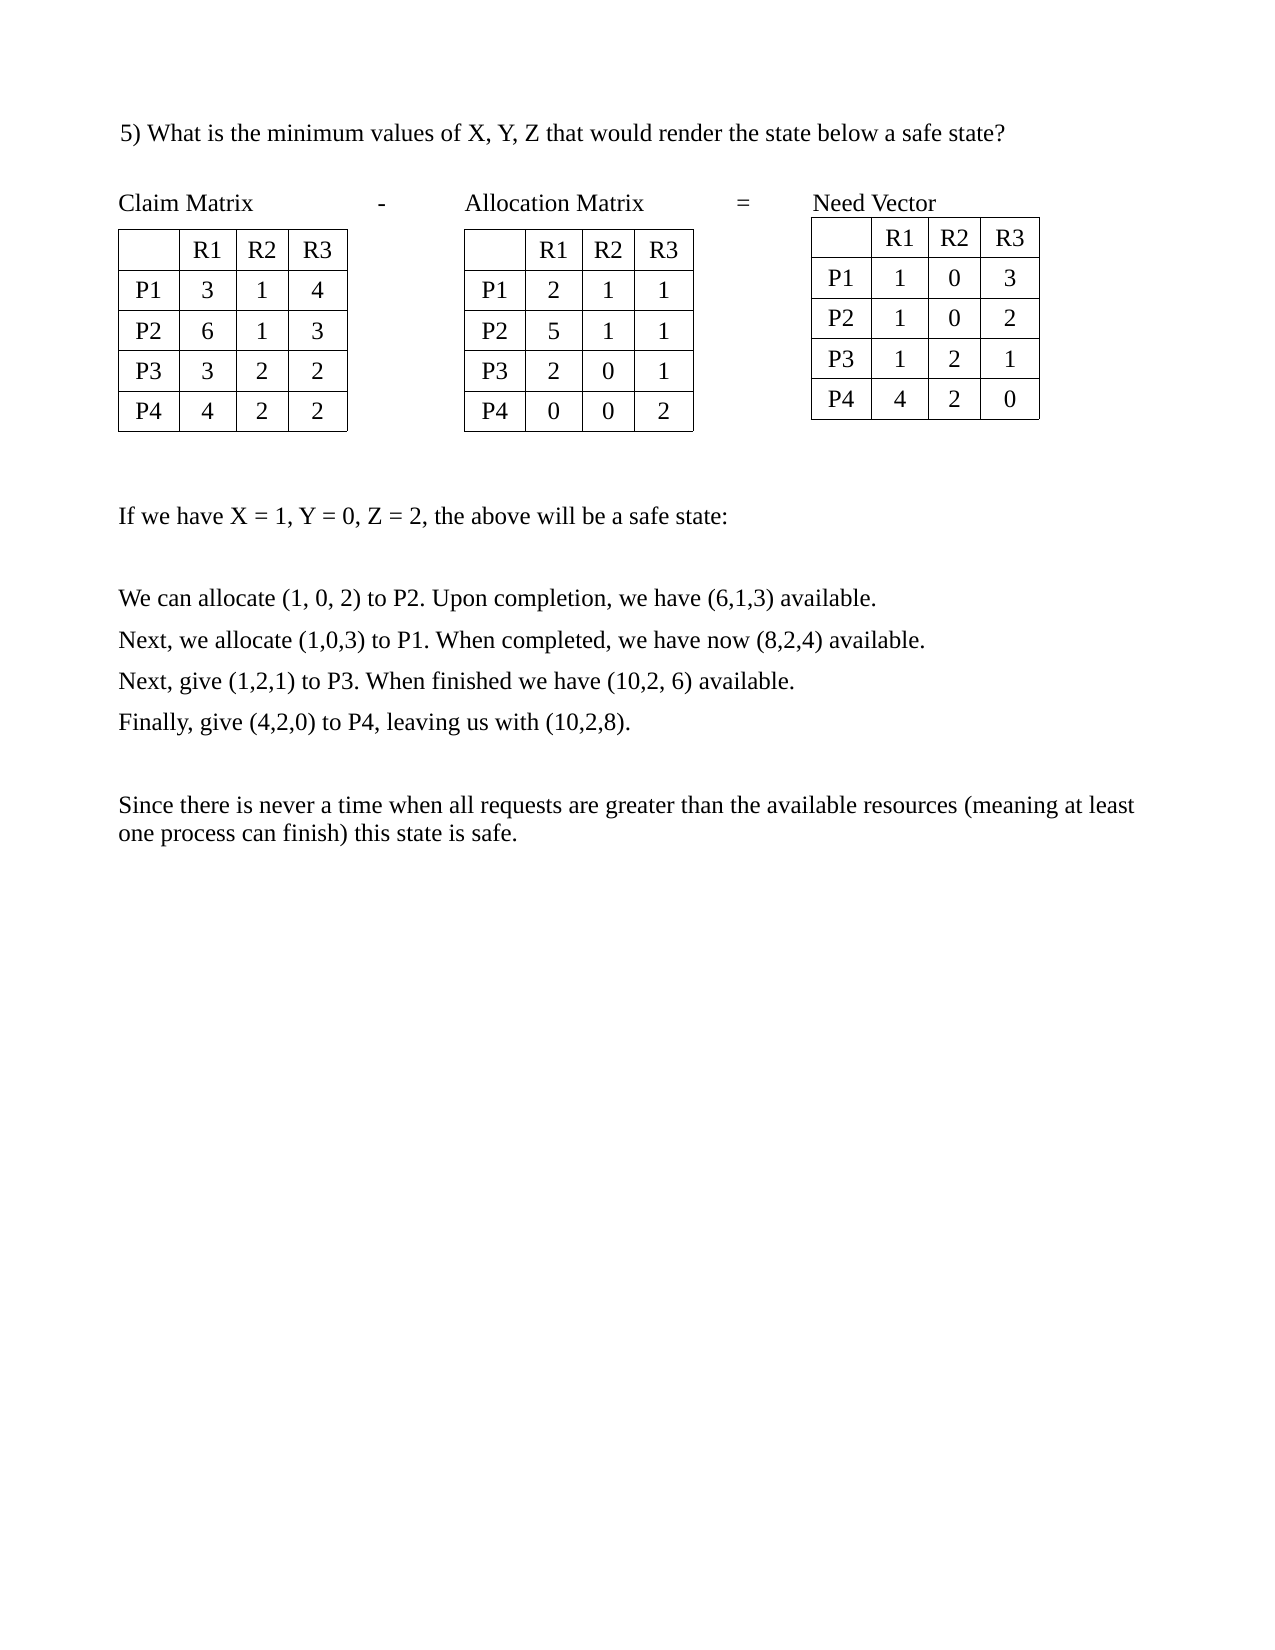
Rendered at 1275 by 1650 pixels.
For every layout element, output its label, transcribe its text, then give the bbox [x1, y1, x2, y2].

table_cell 5 [526, 311, 582, 350]
text 5) What is the minimum values of X, Y, Z that would render the state below a safe state? [120, 118, 1157, 147]
table_cell 2 [289, 392, 347, 431]
table_header R3 [981, 218, 1039, 257]
table_cell 3 [289, 311, 347, 350]
table_cell 1 [237, 311, 288, 350]
table_cell 2 [981, 299, 1039, 338]
table_header R2 [583, 230, 634, 270]
table_cell 1 [635, 311, 693, 350]
table_cell 2 [526, 351, 582, 391]
table_cell 3 [180, 351, 236, 391]
table_cell P4 [465, 392, 525, 431]
table_header R2 [237, 230, 288, 270]
table_cell P2 [119, 311, 179, 350]
table_cell P4 [812, 379, 871, 418]
table_cell 1 [635, 271, 693, 310]
table_cell 1 [237, 271, 288, 310]
table_cell P2 [812, 299, 871, 338]
table_header R3 [635, 230, 693, 270]
table_cell 4 [872, 379, 928, 418]
table_cell 1 [872, 299, 928, 338]
table_cell 2 [929, 339, 980, 378]
table_cell 0 [583, 392, 634, 431]
table_cell P2 [465, 311, 525, 350]
text Next, we allocate (1,0,3) to P1. When completed, we have now (8,2,4) available. [118, 625, 1157, 653]
table_cell 1 [635, 351, 693, 391]
table_cell 2 [289, 351, 347, 391]
table_cell P3 [812, 339, 871, 378]
table_cell 0 [526, 392, 582, 431]
table_cell 1 [981, 339, 1039, 378]
table_cell 0 [929, 299, 980, 338]
table_cell 1 [583, 271, 634, 310]
text Since there is never a time when all requests are greater than the available resources (meaning at least one process can finish) this state is safe. [118, 790, 1157, 847]
table_cell 1 [872, 339, 928, 378]
text If we have X = 1, Y = 0, Z = 2, the above will be a safe state: [118, 501, 1157, 530]
table_header [812, 218, 871, 257]
text Next, give (1,2,1) to P3. When finished we have (10,2, 6) available. [118, 666, 1157, 695]
table_cell P1 [465, 271, 525, 310]
table_cell 4 [289, 271, 347, 310]
table_cell 0 [929, 258, 980, 297]
table_cell 4 [180, 392, 236, 431]
table_cell P4 [119, 392, 179, 431]
table_cell 0 [981, 379, 1039, 418]
table_header [119, 230, 179, 270]
table_header R1 [526, 230, 582, 270]
table_cell P1 [119, 271, 179, 310]
text Need Vector [812, 188, 1157, 217]
table_header R3 [289, 230, 347, 270]
table_cell 6 [180, 311, 236, 350]
table_cell P3 [119, 351, 179, 391]
table_cell 2 [635, 392, 693, 431]
table_cell 3 [981, 258, 1039, 297]
table_cell P1 [812, 258, 871, 297]
table_header [465, 230, 525, 270]
table_cell 3 [180, 271, 236, 310]
table_header R1 [180, 230, 236, 270]
table_cell 1 [583, 311, 634, 350]
table_cell 2 [237, 392, 288, 431]
text We can allocate (1, 0, 2) to P2. Upon completion, we have (6,1,3) available. [118, 583, 1157, 612]
table_header R1 [872, 218, 928, 257]
table_cell 1 [872, 258, 928, 297]
table_cell 2 [526, 271, 582, 310]
table_cell 2 [237, 351, 288, 391]
table_cell 2 [929, 379, 980, 418]
text Claim Matrix - [118, 188, 464, 217]
table_header R2 [929, 218, 980, 257]
text Finally, give (4,2,0) to P4, leaving us with (10,2,8). [118, 707, 1157, 736]
table_cell 0 [583, 351, 634, 391]
text Allocation Matrix = [464, 188, 811, 217]
table_cell P3 [465, 351, 525, 391]
